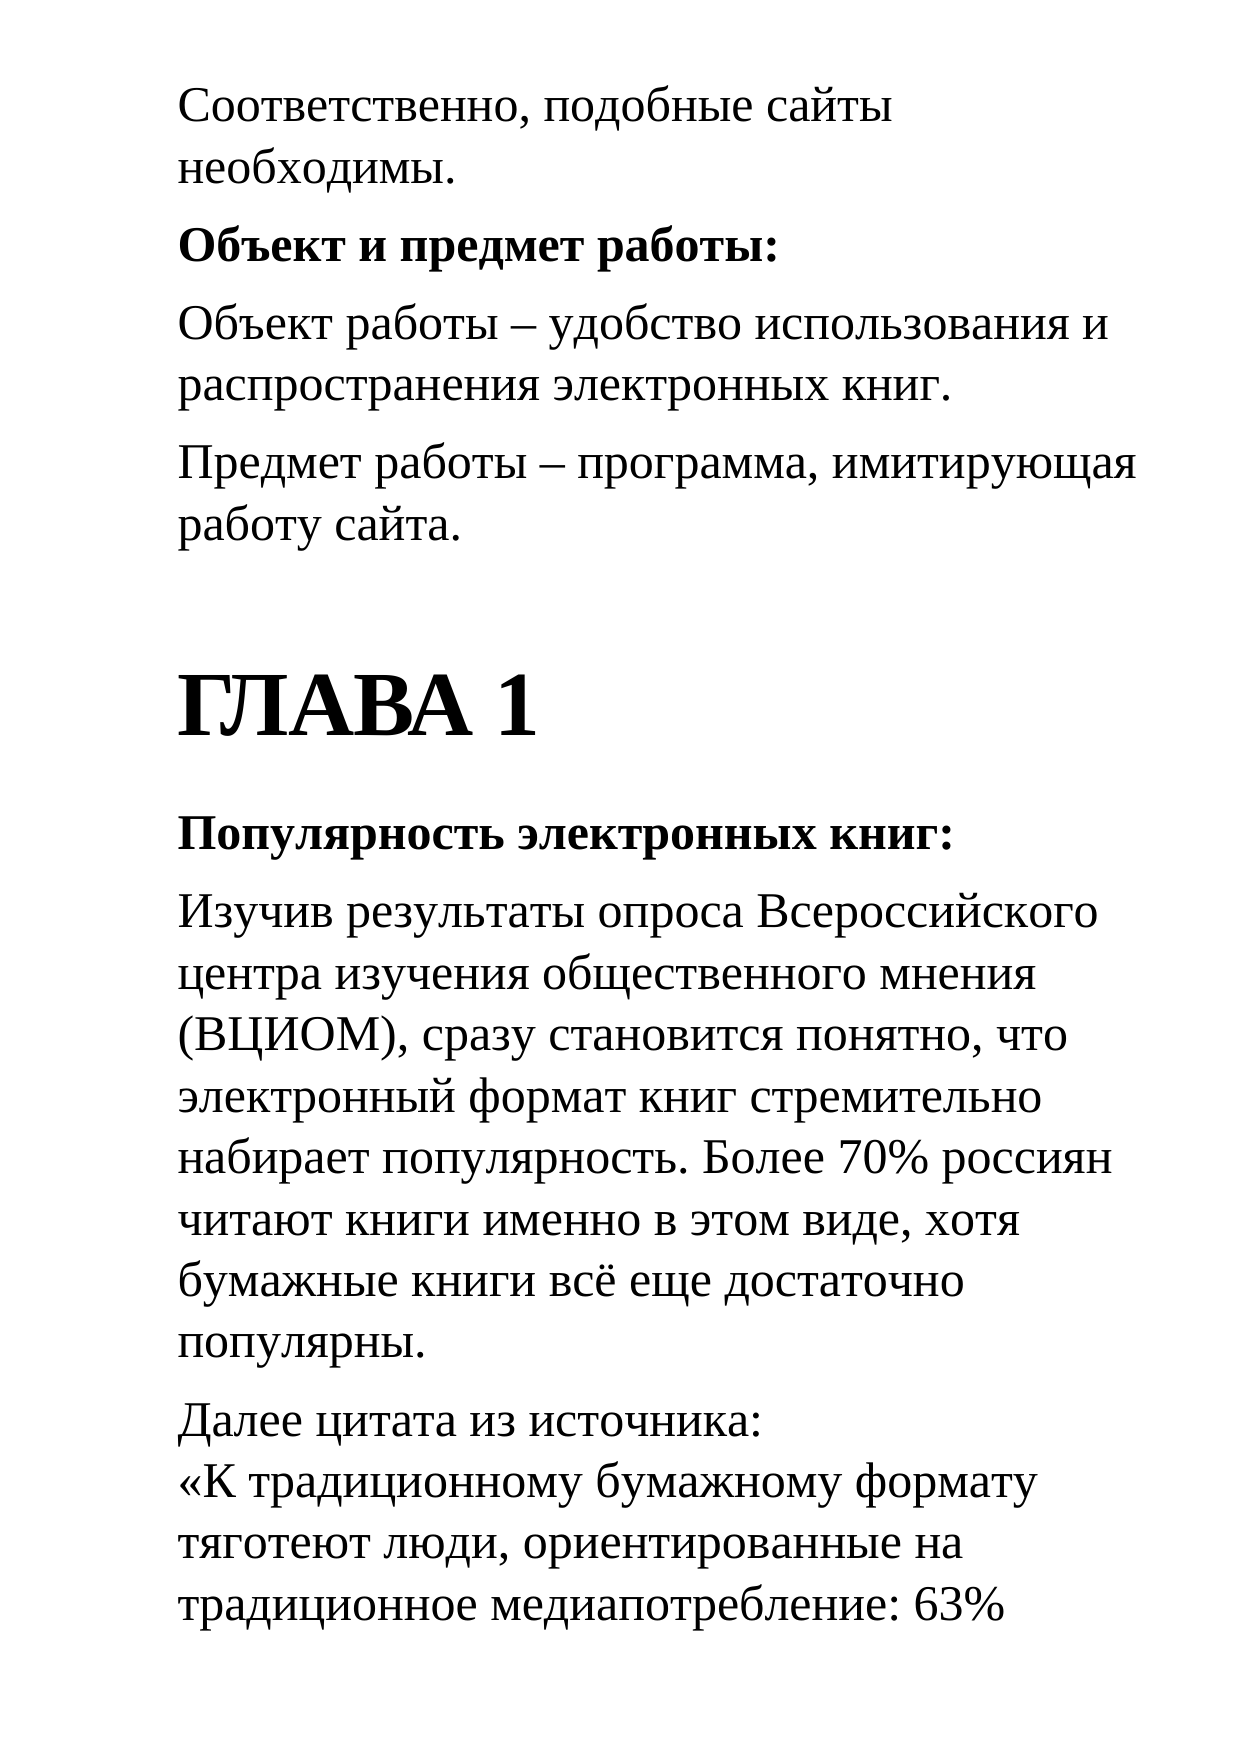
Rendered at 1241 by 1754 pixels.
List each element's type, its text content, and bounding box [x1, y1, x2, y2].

text Объект работы – удобство использования и распространения электронных книг. [177, 293, 1152, 412]
text Соответственно, подобные сайты необходимы. [177, 75, 1152, 194]
text Изучив результаты опроса Всероссийского центра изучения общественного мнения (ВЦИОМ), сразу становится понятно, что электронный формат книг стремительно набирает популярность. Более 70% россиян читают книги именно в этом виде, хотя бумажные книги всё еще достаточно популярны. [177, 881, 1152, 1369]
text Популярность электронных книг: [177, 803, 1152, 860]
text Предмет работы – программа, имитирующая работу сайта. [177, 432, 1152, 551]
text Объект и предмет работы: [177, 214, 1152, 272]
text Далее цитата из источника: «К традиционному бумажному формату тяготеют люди, ориентированные на традиционное медиапотребление: 63% [177, 1389, 1152, 1631]
subtitle ГЛАВА 1 [177, 650, 1152, 755]
